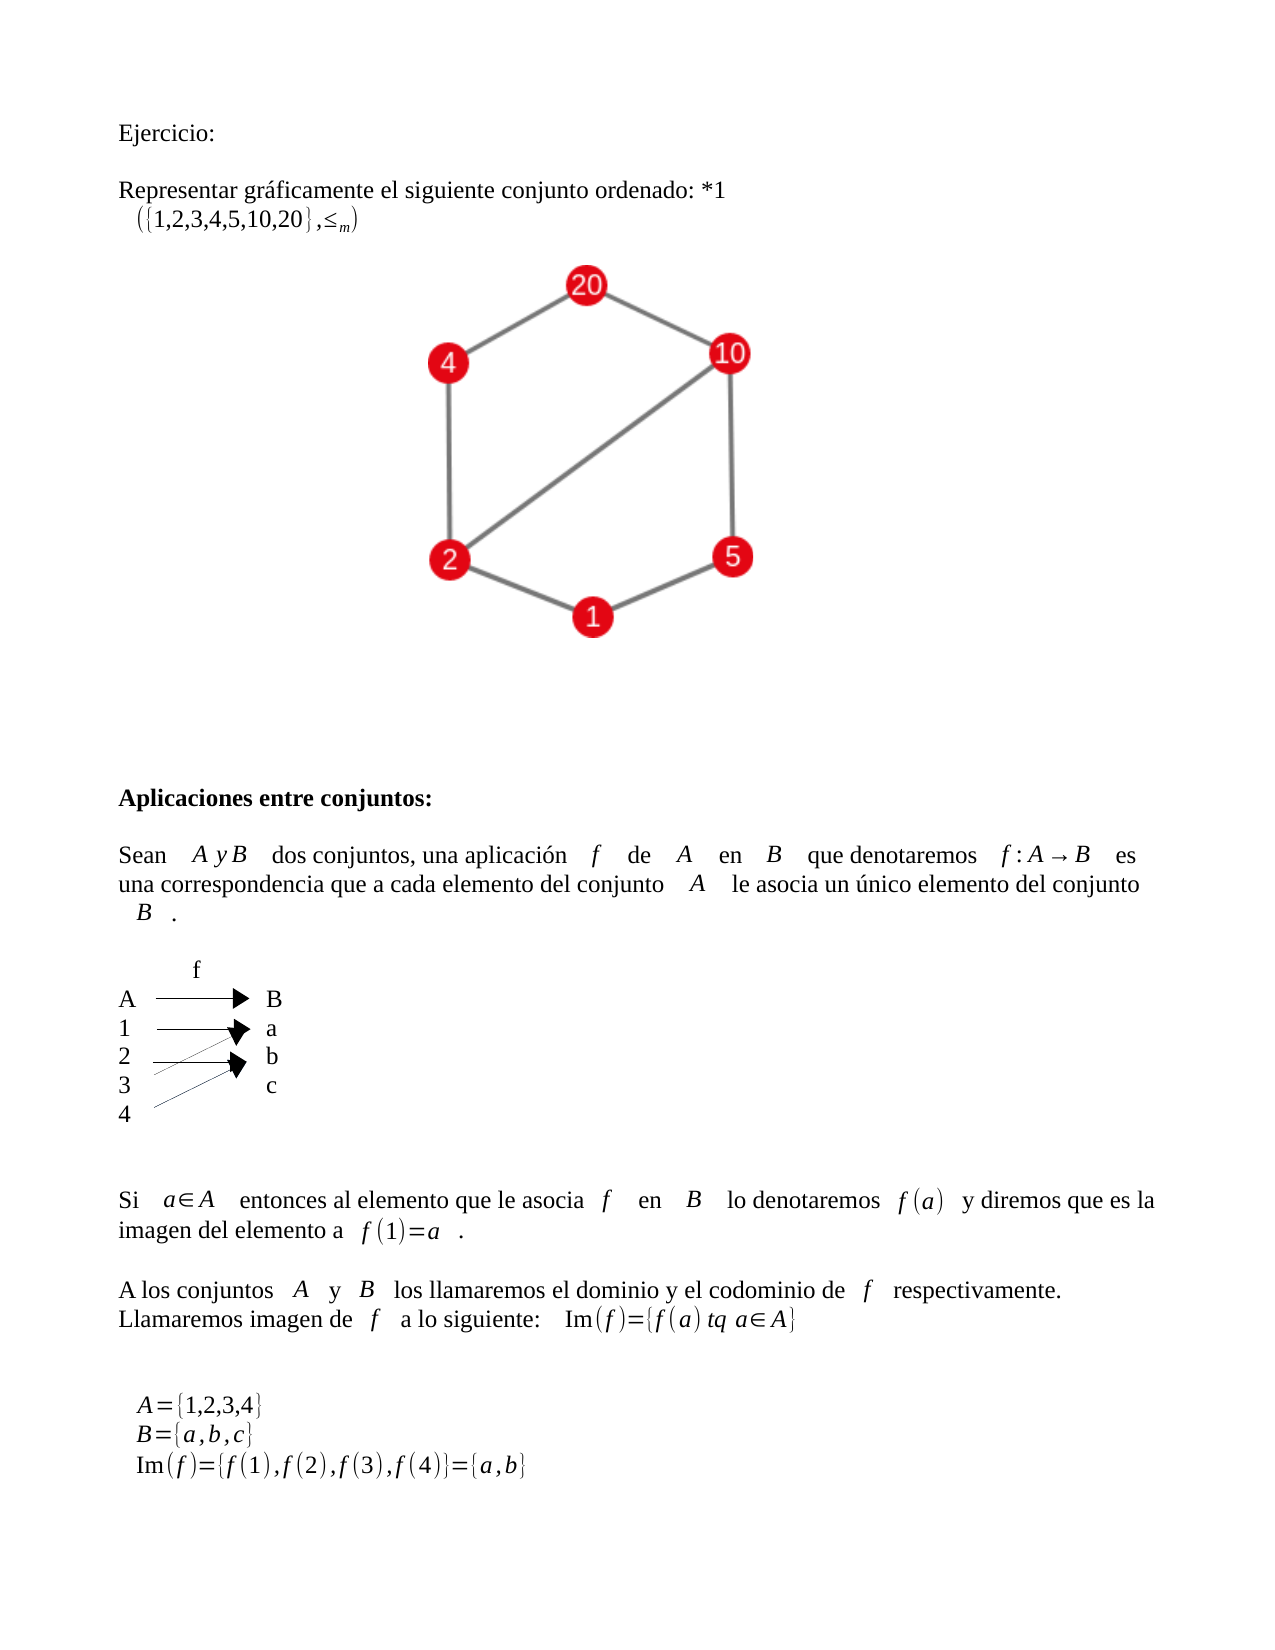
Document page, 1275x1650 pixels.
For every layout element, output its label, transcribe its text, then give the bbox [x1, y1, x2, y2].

text b [183, 1041, 1157, 1070]
text 2 [118, 1041, 220, 1070]
text Ejercicio: [118, 118, 1157, 147]
text Sean dos conjuntos, una aplicación de en que denotaremos es una correspondencia que a cada elemento del conjunto le asocia un único elemento del conjunto . [118, 840, 1157, 926]
text 3 [118, 1070, 227, 1099]
picture [428, 265, 754, 638]
text Representar gráficamente el siguiente conjunto ordenado: *1 [118, 176, 1157, 204]
text 4 [118, 1099, 1157, 1128]
text A los conjuntosylos llamaremos el dominio y el codominio derespectivamente. Llamaremos imagen dea lo siguiente: [118, 1275, 1157, 1334]
text [167, 1063, 230, 1070]
text Si entonces al elemento que le asocia en lo denotaremosy diremos que es la imagen del elemento a. [118, 1185, 1157, 1246]
text c [174, 1070, 1157, 1099]
text Aplicaciones entre conjuntos: [118, 783, 1157, 811]
text A B [118, 984, 1157, 1013]
text 1 a [118, 1013, 1157, 1041]
text f [118, 955, 1157, 984]
